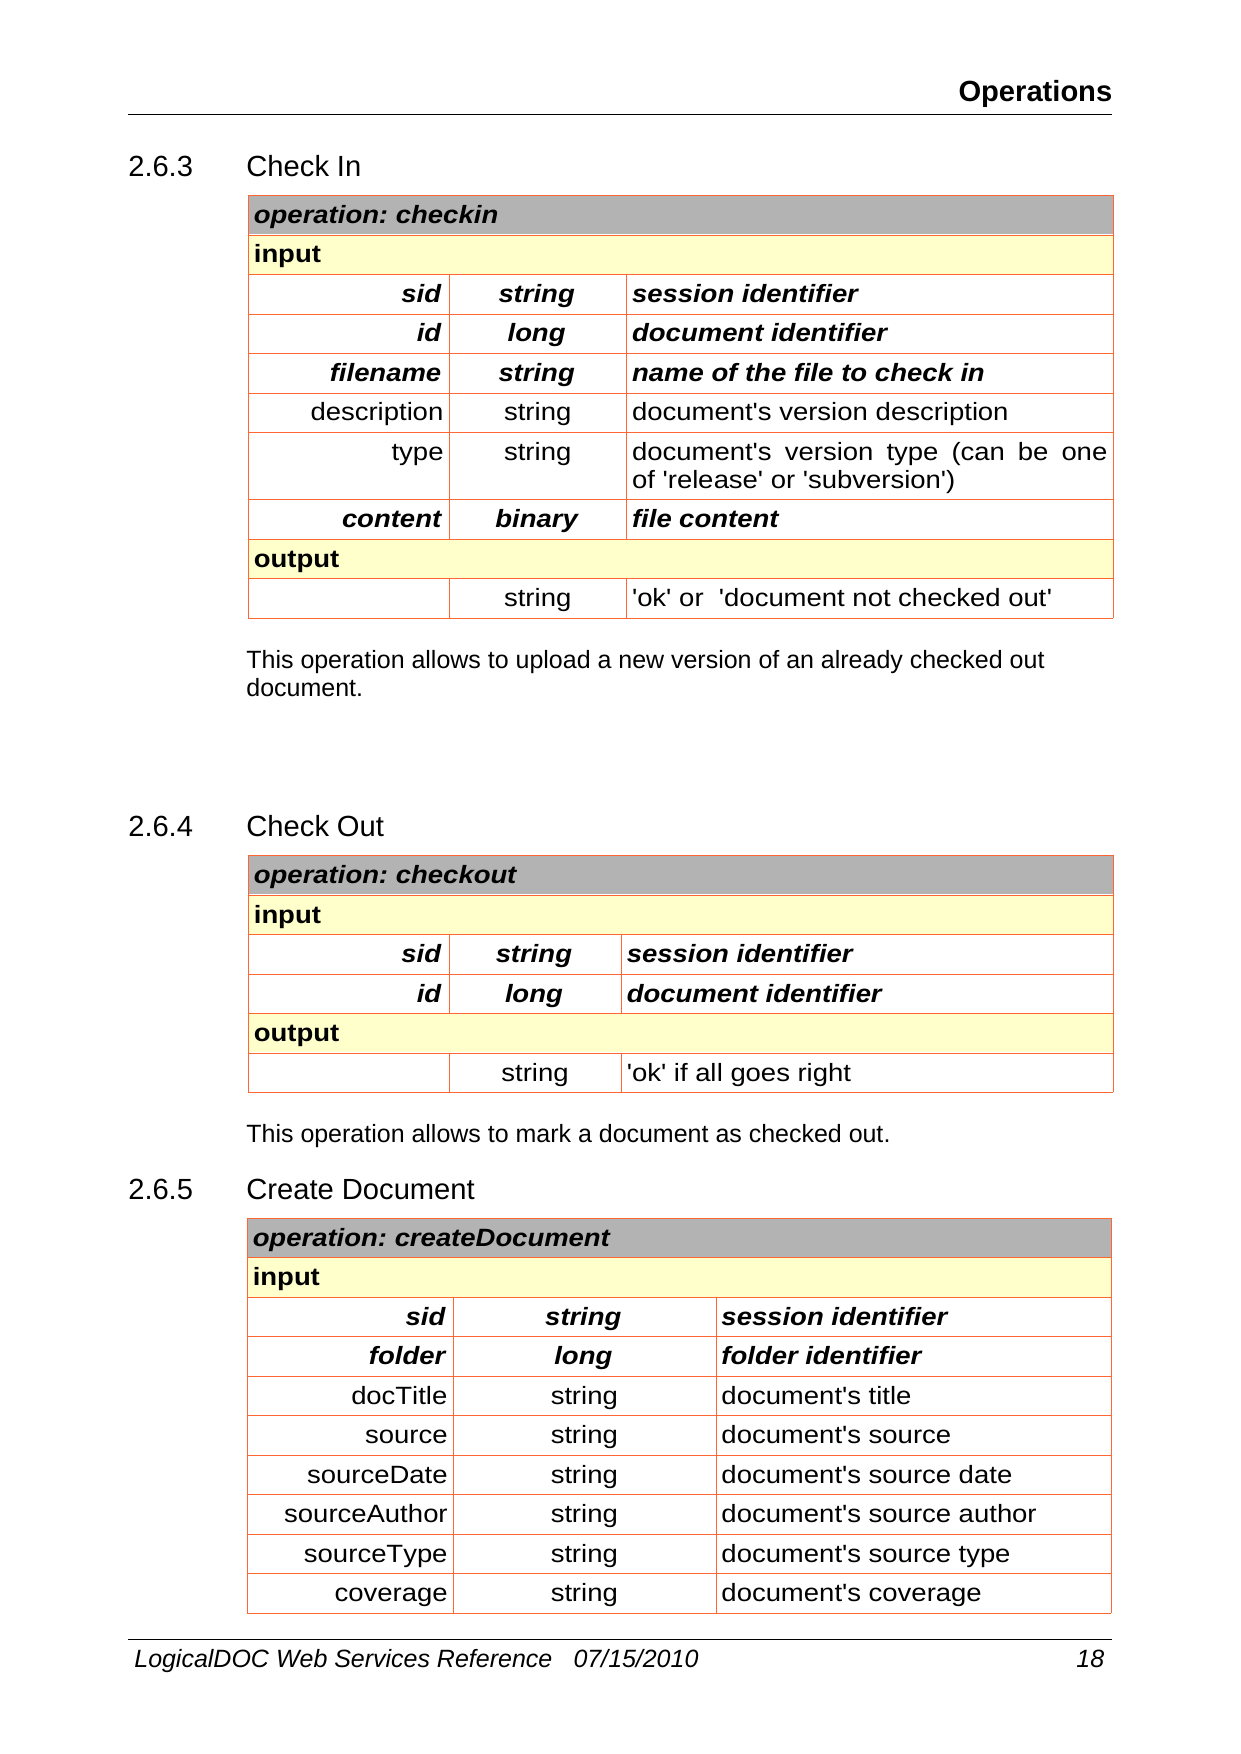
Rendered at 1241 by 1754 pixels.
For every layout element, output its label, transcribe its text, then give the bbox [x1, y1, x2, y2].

table_cell document's version description [627, 394, 1113, 432]
table_cell session identifier [622, 935, 1113, 973]
table_cell string [454, 1495, 716, 1533]
table_cell long [450, 315, 626, 353]
table_cell string [450, 394, 626, 432]
text This operation allows to upload a new version of an already checked out document. [246, 646, 1112, 702]
table_cell document's version type (can be one of 'release' or 'subversion') [627, 433, 1113, 499]
table_cell sourceType [248, 1535, 453, 1573]
table_cell string [454, 1416, 716, 1454]
text This operation allows to mark a document as checked out. [246, 1120, 1112, 1148]
table_cell 'ok' if all goes right [622, 1054, 1113, 1092]
table_cell document's source author [717, 1495, 1111, 1533]
table_cell sid [249, 275, 449, 313]
table_cell folder identifier [717, 1337, 1111, 1376]
table_cell string [450, 354, 626, 392]
table_cell input [249, 236, 1113, 274]
table_cell string [450, 433, 626, 499]
table_cell string [454, 1377, 716, 1415]
table_cell string [454, 1298, 716, 1336]
subtitle Check Out [128, 810, 1112, 843]
table_cell document's source [717, 1416, 1111, 1454]
table_cell docTitle [248, 1377, 453, 1415]
table_cell file content [627, 500, 1113, 539]
table_cell folder [248, 1337, 453, 1376]
table_cell filename [249, 354, 449, 392]
table_cell string [450, 1054, 621, 1092]
table_header operation: checkin [249, 196, 1113, 234]
table_cell string [454, 1456, 716, 1494]
table_cell 'ok' or 'document not checked out' [627, 579, 1113, 618]
table_cell type [249, 433, 449, 499]
table_cell string [450, 579, 626, 618]
table_cell description [249, 394, 449, 432]
table_cell long [454, 1337, 716, 1376]
subtitle Create Document [128, 1173, 1112, 1205]
table_cell document's source date [717, 1456, 1111, 1494]
table_cell content [249, 500, 449, 539]
table_cell [249, 579, 449, 618]
table_cell output [249, 540, 1113, 578]
table_cell sid [249, 935, 449, 973]
table_cell string [450, 935, 621, 973]
table_cell sourceAuthor [248, 1495, 453, 1533]
table_cell session identifier [717, 1298, 1111, 1336]
table_cell id [249, 975, 449, 1013]
table_cell [249, 1054, 449, 1092]
table_cell id [249, 315, 449, 353]
table_cell sid [248, 1298, 453, 1336]
table_cell name of the file to check in [627, 354, 1113, 392]
table_cell input [248, 1258, 1111, 1297]
table_cell document identifier [622, 975, 1113, 1013]
table_cell document identifier [627, 315, 1113, 353]
table_header operation: createDocument [248, 1219, 1111, 1257]
table_cell source [248, 1416, 453, 1454]
table_header operation: checkout [249, 856, 1113, 894]
table_cell document's coverage [717, 1574, 1111, 1612]
table_cell string [450, 275, 626, 313]
table_cell sourceDate [248, 1456, 453, 1494]
table_cell string [454, 1535, 716, 1573]
table_cell input [249, 896, 1113, 934]
table_cell coverage [248, 1574, 453, 1612]
table_cell session identifier [627, 275, 1113, 313]
table_cell binary [450, 500, 626, 539]
table_cell document's title [717, 1377, 1111, 1415]
table_cell document's source type [717, 1535, 1111, 1573]
table_cell long [450, 975, 621, 1013]
table_cell output [249, 1014, 1113, 1052]
table_cell string [454, 1574, 716, 1612]
subtitle Check In [128, 150, 1112, 183]
